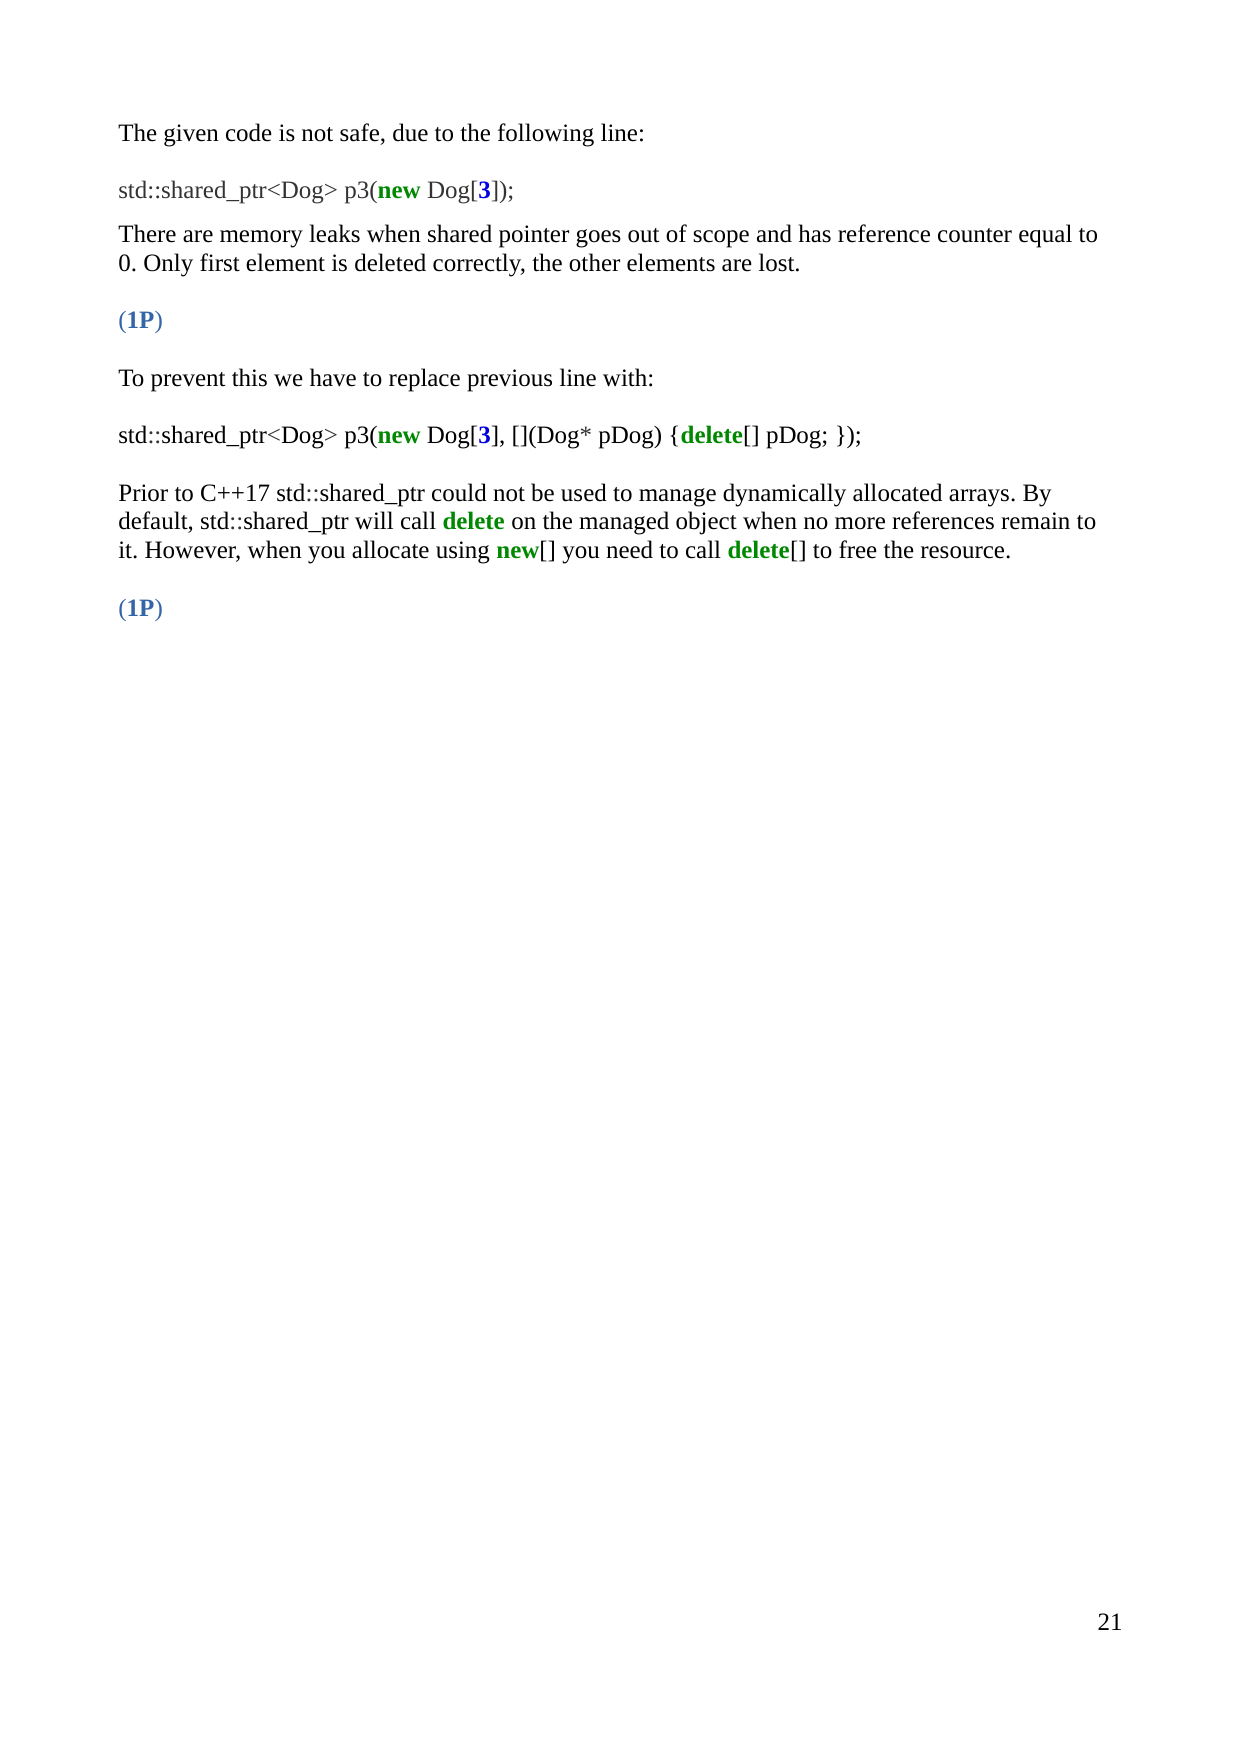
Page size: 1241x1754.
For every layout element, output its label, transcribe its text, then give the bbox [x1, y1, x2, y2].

text The given code is not safe, due to the following line: std::shared_ptr<Dog> p3(new Dog[3]); [118, 118, 1122, 204]
text There are memory leaks when shared pointer goes out of scope and has reference counter equal to 0. Only first element is deleted correctly, the other elements are lost. (1P) To prevent this we have to replace previous line with: std::shared_ptr<Dog> p3(new Dog[3], [](Dog* pDog) {delete[] pDog; }); Prior to C++17 std::shared_ptr could not be used to manage dynamically allocated arrays. By default, std::shared_ptr will call delete on the managed object when no more references remain to it. However, when you allocate using new[] you need to call delete[] to free the resource. (1P) [118, 219, 1122, 621]
